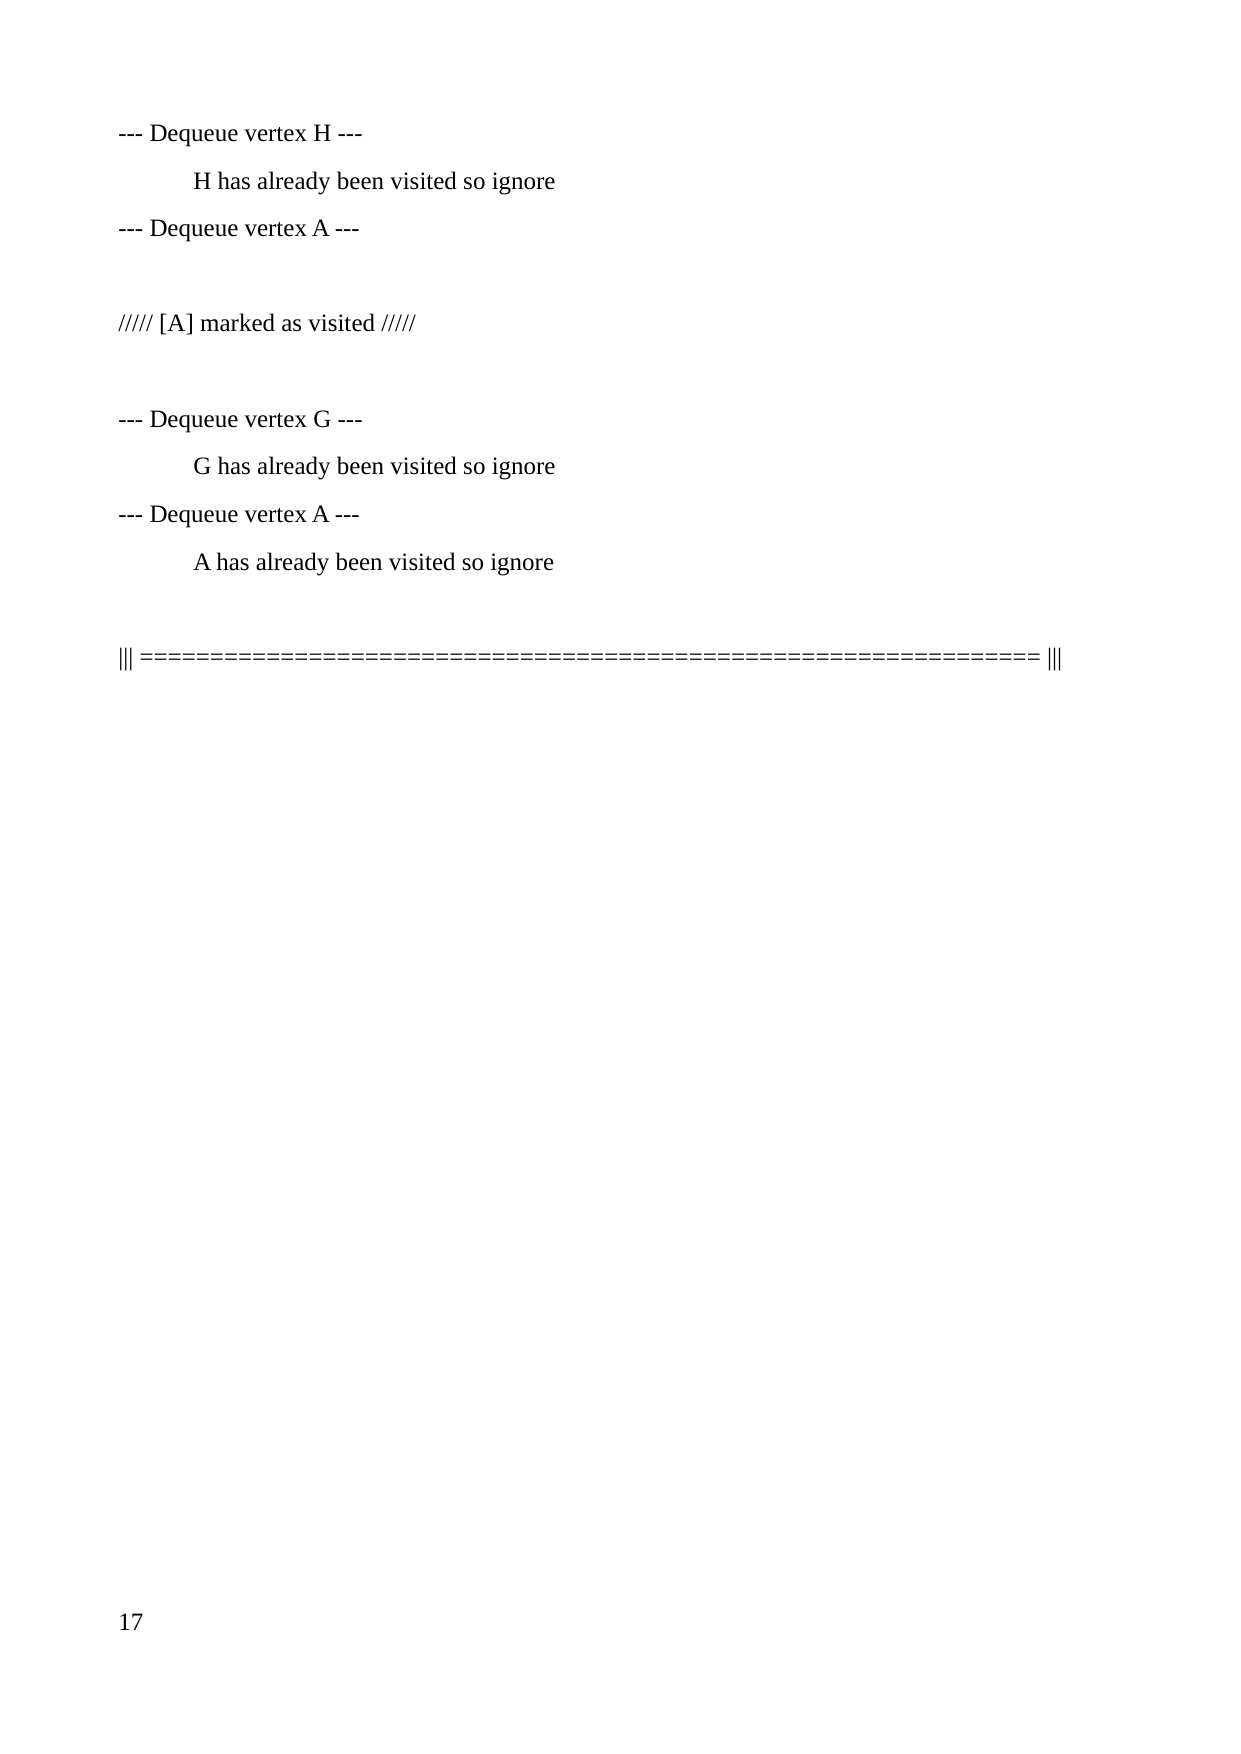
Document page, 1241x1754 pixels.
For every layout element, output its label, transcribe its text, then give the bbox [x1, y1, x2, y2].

text --- Dequeue vertex H --- [118, 118, 1122, 147]
text ||| ================================================================ ||| [118, 642, 1122, 671]
text --- Dequeue vertex A --- [118, 213, 1122, 242]
text H has already been visited so ignore [118, 166, 1122, 194]
text ///// [A] marked as visited ///// [118, 308, 1122, 337]
text G has already been visited so ignore [118, 451, 1122, 480]
text --- Dequeue vertex A --- [118, 499, 1122, 528]
text --- Dequeue vertex G --- [118, 404, 1122, 432]
text A has already been visited so ignore [118, 547, 1122, 575]
